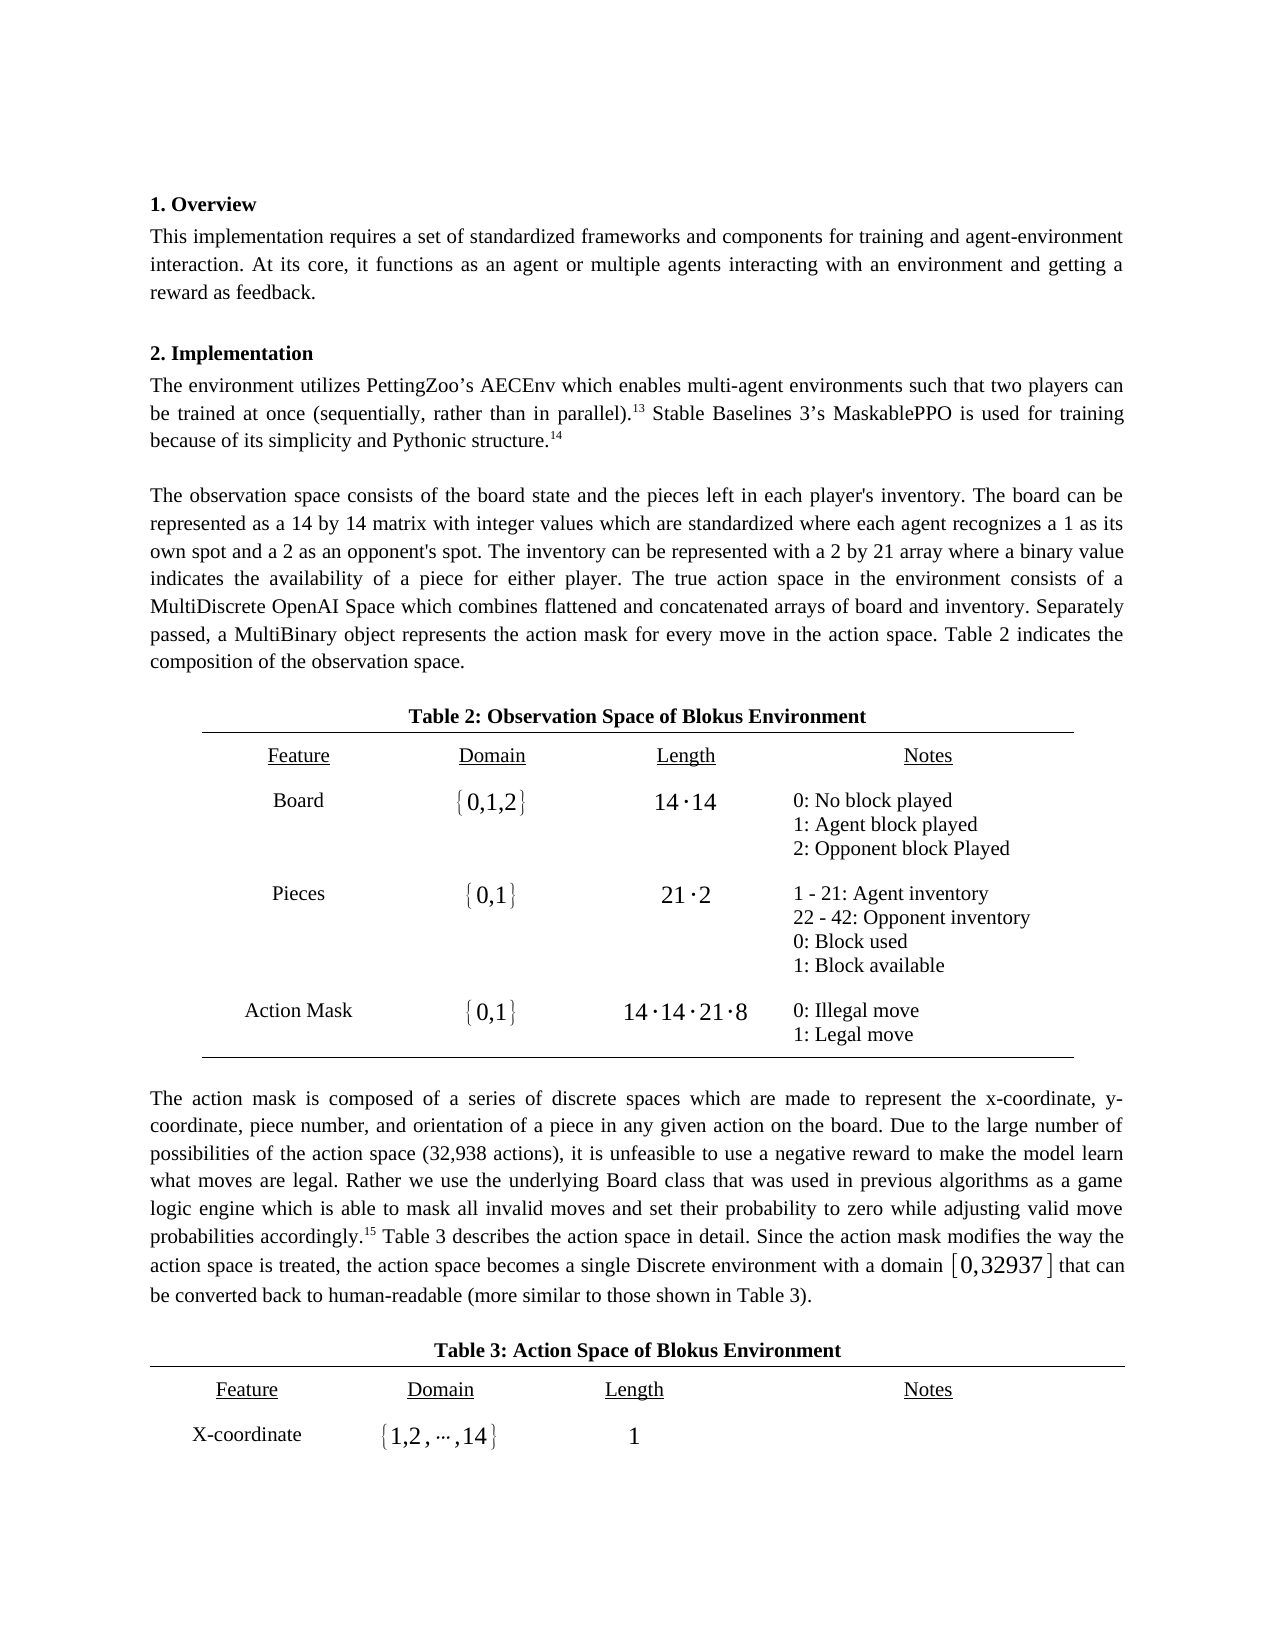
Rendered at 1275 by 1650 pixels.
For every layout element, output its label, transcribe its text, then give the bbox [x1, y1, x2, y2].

text Table 3: Action Space of Blokus Environment [150, 1338, 1125, 1362]
table_cell 0: Illegal move 1: Legal move [783, 988, 1073, 1057]
table_cell 0: No block played 1: Agent block played 2: Opponent block Played [783, 778, 1073, 871]
table_cell [731, 1412, 1125, 1462]
table_cell [538, 1412, 731, 1462]
table_cell [395, 871, 589, 988]
table_header Domain [344, 1367, 537, 1412]
table_header Feature [150, 1367, 344, 1412]
table_cell [589, 778, 783, 871]
text The observation space consists of the board state and the pieces left in each player's inventory. The board can be represented as a 14 by 14 matrix with integer values which are standardized where each agent recognizes a 1 as its own spot and a 2 as an opponent's spot. The inventory can be represented with a 2 by 21 array where a binary value indicates the availability of a piece for either player. The true action space in the environment consists of a MultiDiscrete OpenAI Space which combines flattened and concatenated arrays of board and inventory. Separately passed, a MultiBinary object represents the action mask for every move in the action space. Table 2 indicates the composition of the observation space. [150, 483, 1125, 673]
table_cell [395, 778, 589, 871]
text This implementation requires a set of standardized frameworks and components for training and agent-environment interaction. At its core, it functions as an agent or multiple agents interacting with an environment and getting a reward as feedback. [150, 224, 1125, 304]
table_cell [344, 1412, 537, 1462]
table_cell Board [202, 778, 395, 871]
text The environment utilizes PettingZoo’s AECEnv which enables multi-agent environments such that two players can be trained at once (sequentially, rather than in parallel).13 Stable Baselines 3’s MaskablePPO is used for training because of its simplicity and Pythonic structure.14 [150, 373, 1125, 452]
text Table 2: Observation Space of Blokus Environment [150, 704, 1125, 728]
text The action mask is composed of a series of discrete spaces which are made to represent the x-coordinate, y-coordinate, piece number, and orientation of a piece in any given action on the board. Due to the large number of possibilities of the action space (32,938 actions), it is unfeasible to use a negative reward to make the model learn what moves are legal. Rather we use the underlying Board class that was used in previous algorithms as a game logic engine which is able to mask all invalid moves and set their probability to zero while adjusting valid move probabilities accordingly.15 Table 3 describes the action space in detail. Since the action mask modifies the way the action space is treated, the action space becomes a single Discrete environment with a domain that can be converted back to human-readable (more similar to those shown in Table 3). [150, 1086, 1125, 1307]
table_header Length [589, 733, 783, 778]
table_cell [395, 988, 589, 1057]
table_header Domain [395, 733, 589, 778]
table_cell 1 - 21: Agent inventory 22 - 42: Opponent inventory 0: Block used 1: Block available [783, 871, 1073, 988]
table_cell Pieces [202, 871, 395, 988]
table_cell Action Mask [202, 988, 395, 1057]
subtitle 1. Overview [150, 192, 1125, 216]
table_cell [589, 871, 783, 988]
table_header Length [538, 1367, 731, 1412]
table_cell X-coordinate [150, 1412, 344, 1462]
table_header Notes [783, 733, 1073, 778]
table_cell [589, 988, 783, 1057]
table_header Feature [202, 733, 395, 778]
subtitle 2. Implementation [150, 341, 1125, 365]
table_header Notes [731, 1367, 1125, 1412]
